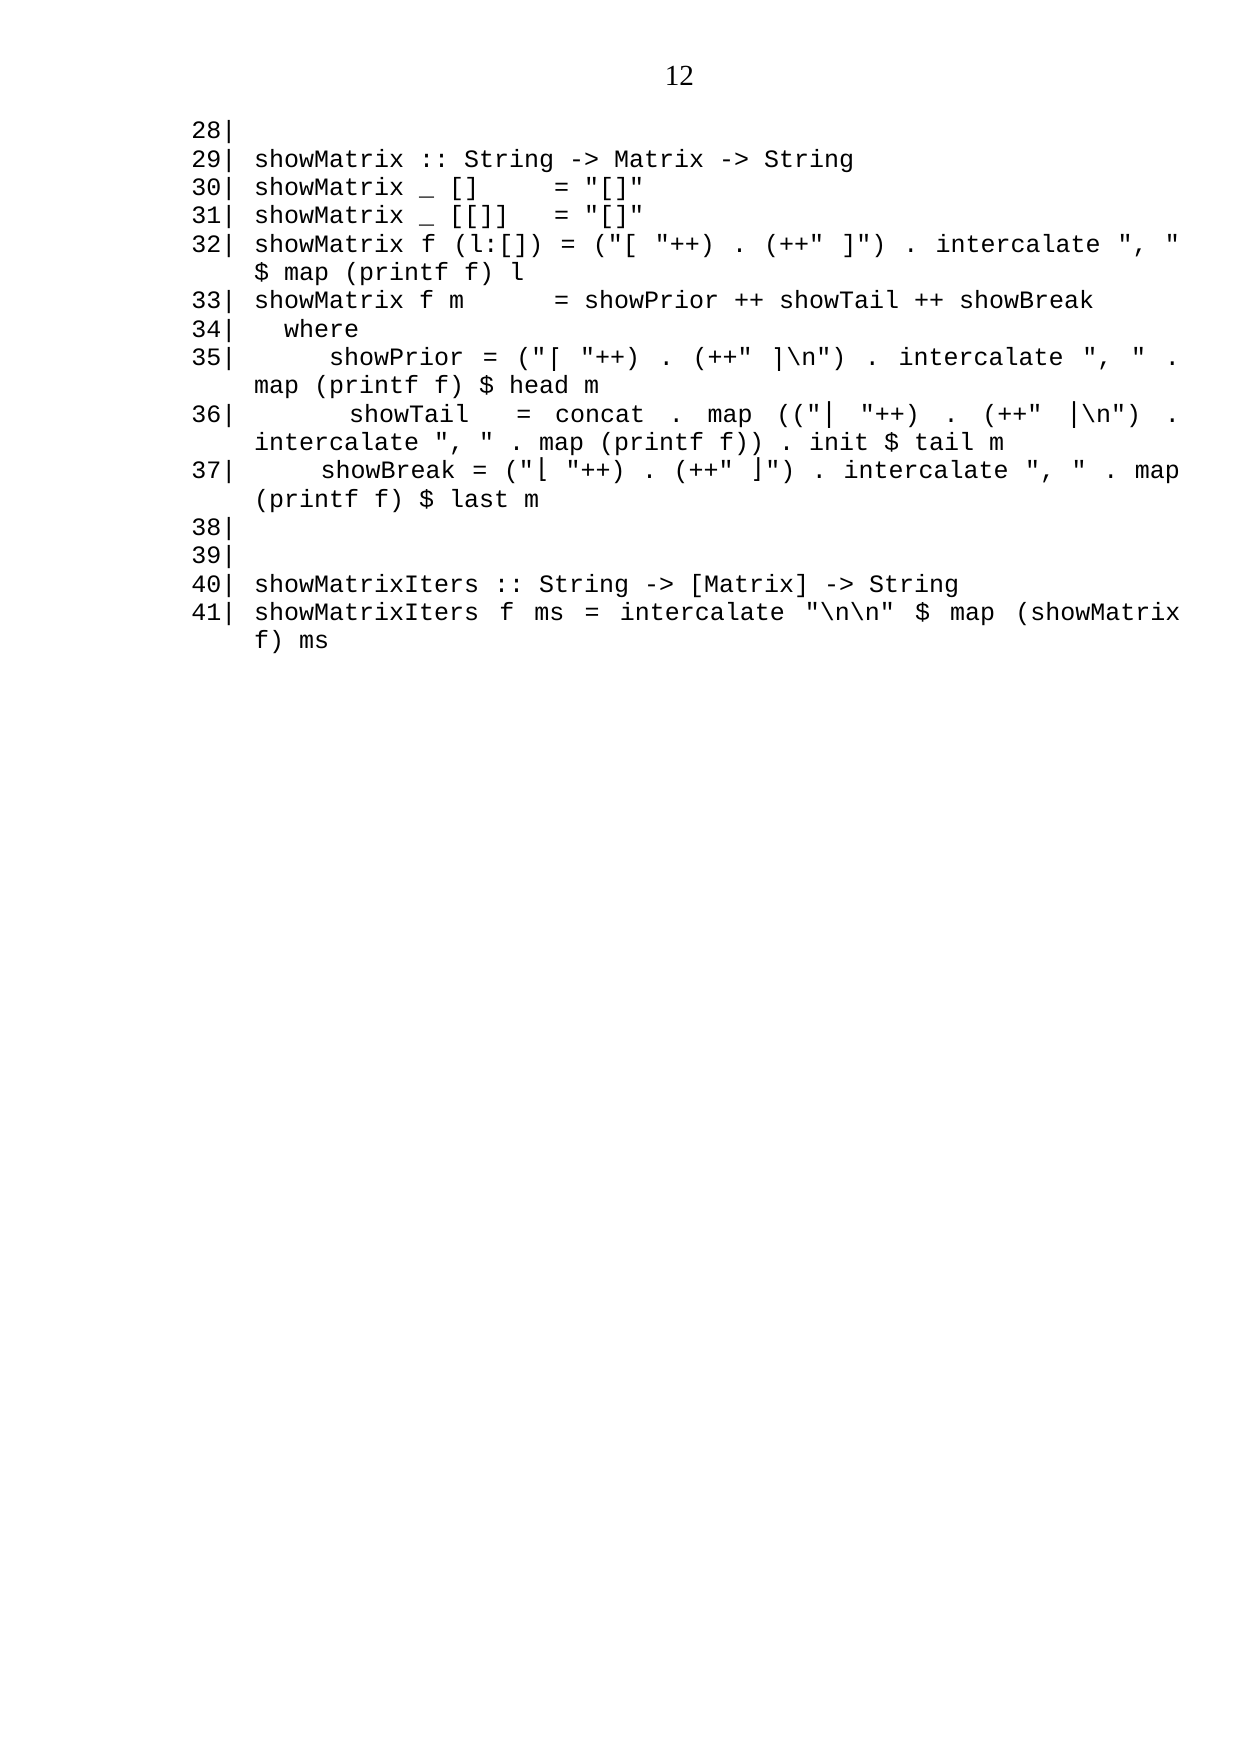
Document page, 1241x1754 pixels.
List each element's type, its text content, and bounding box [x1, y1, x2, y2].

list showTail = concat . map (("⎢ "++) . (++" ⎥\n") . intercalate ", " . map (printf f)) . init $ tail m [236, 401, 1181, 458]
list showMatrix f (l:[]) = ("[ "++) . (++" ]") . intercalate ", " $ map (printf f) l [236, 231, 1181, 288]
list showPrior = ("⎡ "++) . (++" ⎤\n") . intercalate ", " . map (printf f) $ head m [236, 345, 1181, 401]
list showBreak = ("⎣ "++) . (++" ⎦") . intercalate ", " . map (printf f) $ last m [236, 458, 1181, 515]
list where [236, 316, 1181, 345]
list showMatrix _ [[]] = "[]" [236, 203, 1181, 231]
list showMatrix f m = showPrior ++ showTail ++ showBreak [236, 288, 1181, 316]
list showMatrix _ [] = "[]" [236, 175, 1181, 203]
list showMatrix :: String -> Matrix -> String [236, 146, 1181, 175]
list showMatrixIters :: String -> [Matrix] -> String [236, 571, 1181, 600]
list showMatrixIters f ms = intercalate "\n\n" $ map (showMatrix f) ms [236, 600, 1181, 656]
